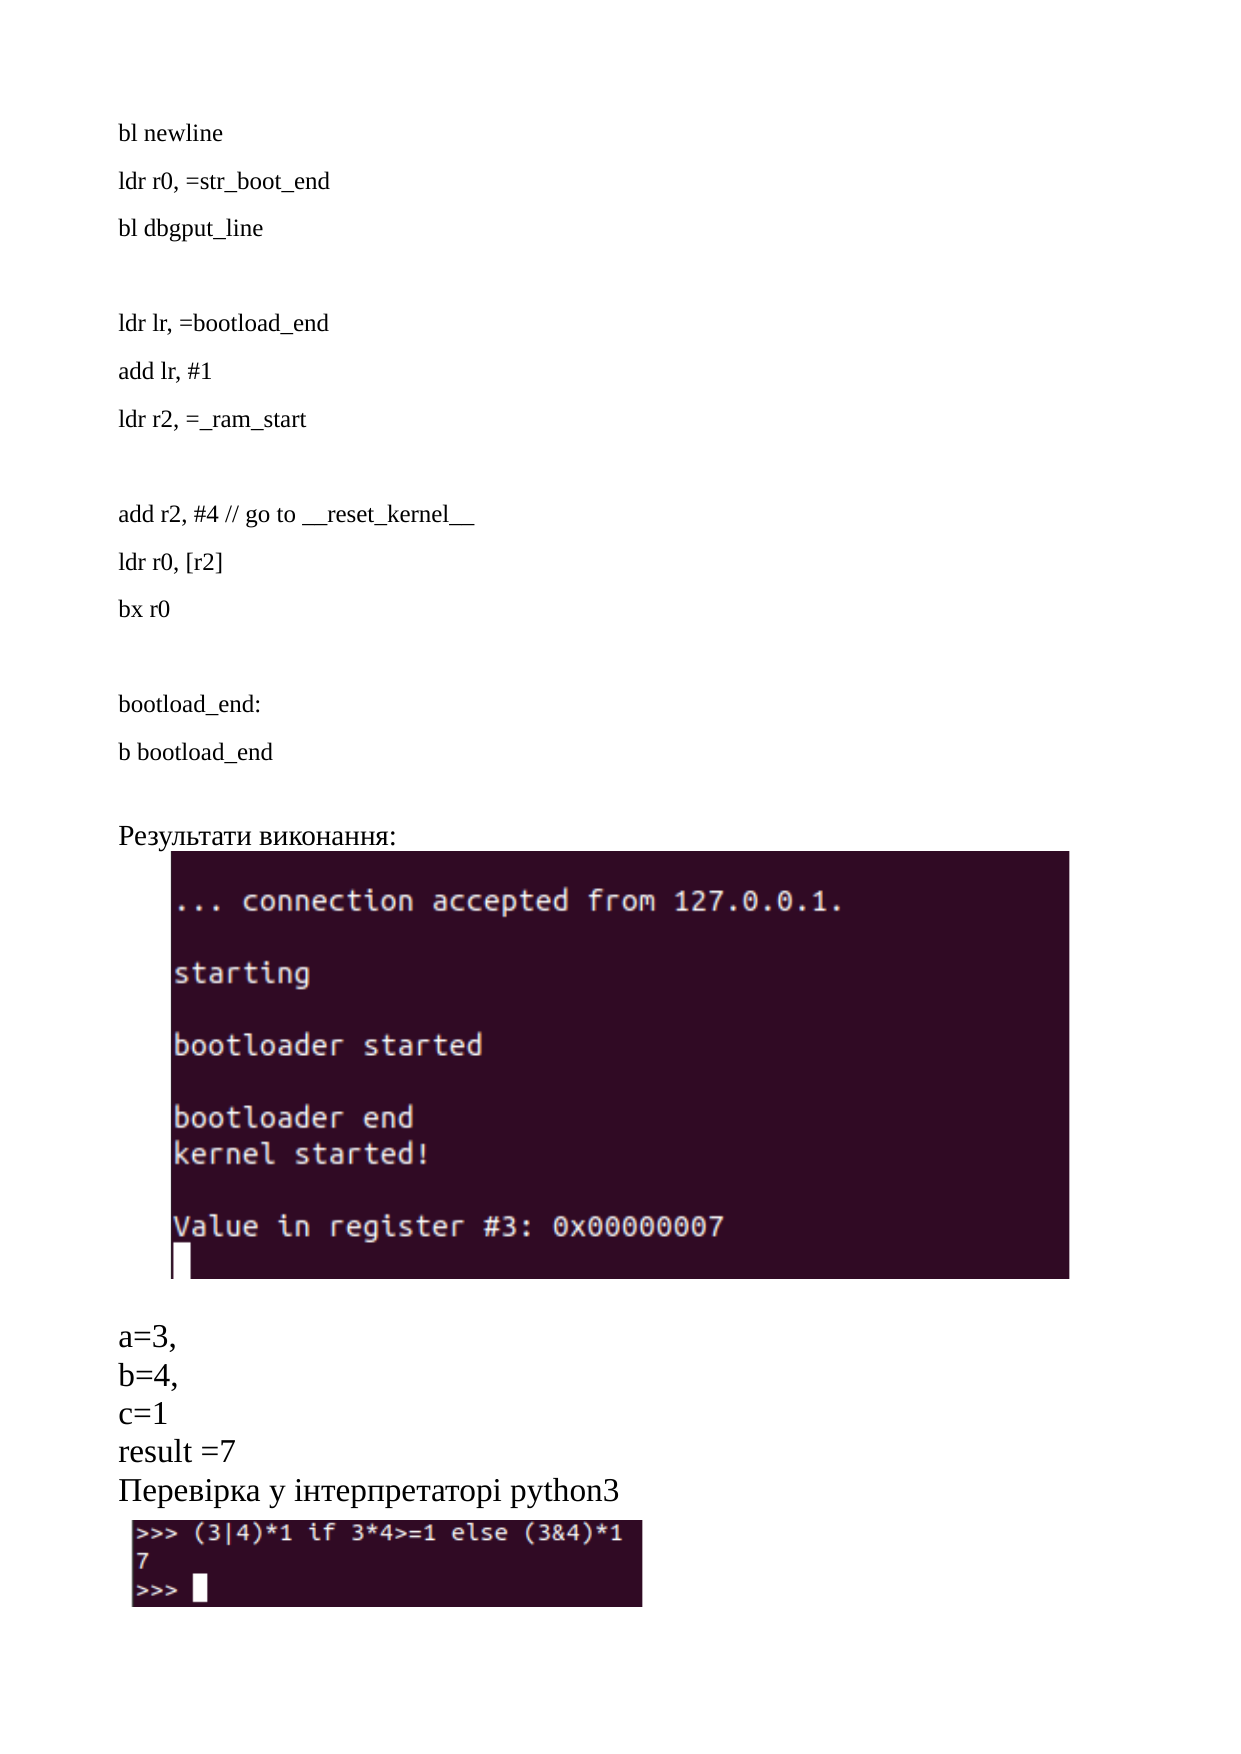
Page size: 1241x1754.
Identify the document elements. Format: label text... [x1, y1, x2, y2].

text bl newline [118, 118, 1122, 147]
text Перевірка у інтерпретаторі python3 [118, 1470, 1122, 1508]
text ldr r2, =_ram_start [118, 404, 1122, 432]
text ldr lr, =bootload_end [118, 308, 1122, 337]
text b=4, [118, 1355, 1122, 1393]
picture [131, 1520, 643, 1607]
text bx r0 [118, 594, 1122, 623]
text add r2, #4 // go to __reset_kernel__ [118, 499, 1122, 528]
picture [170, 851, 1070, 1279]
text result =7 [118, 1432, 1122, 1470]
text c=1 [118, 1393, 1122, 1432]
text Результати виконання: [118, 818, 1122, 851]
text b bootload_end [118, 737, 1122, 799]
text ldr r0, [r2] [118, 547, 1122, 575]
text add lr, #1 [118, 356, 1122, 385]
text a=3, [118, 1317, 1122, 1355]
text bootload_end: [118, 689, 1122, 718]
text bl dbgput_line [118, 213, 1122, 242]
text ldr r0, =str_boot_end [118, 166, 1122, 194]
